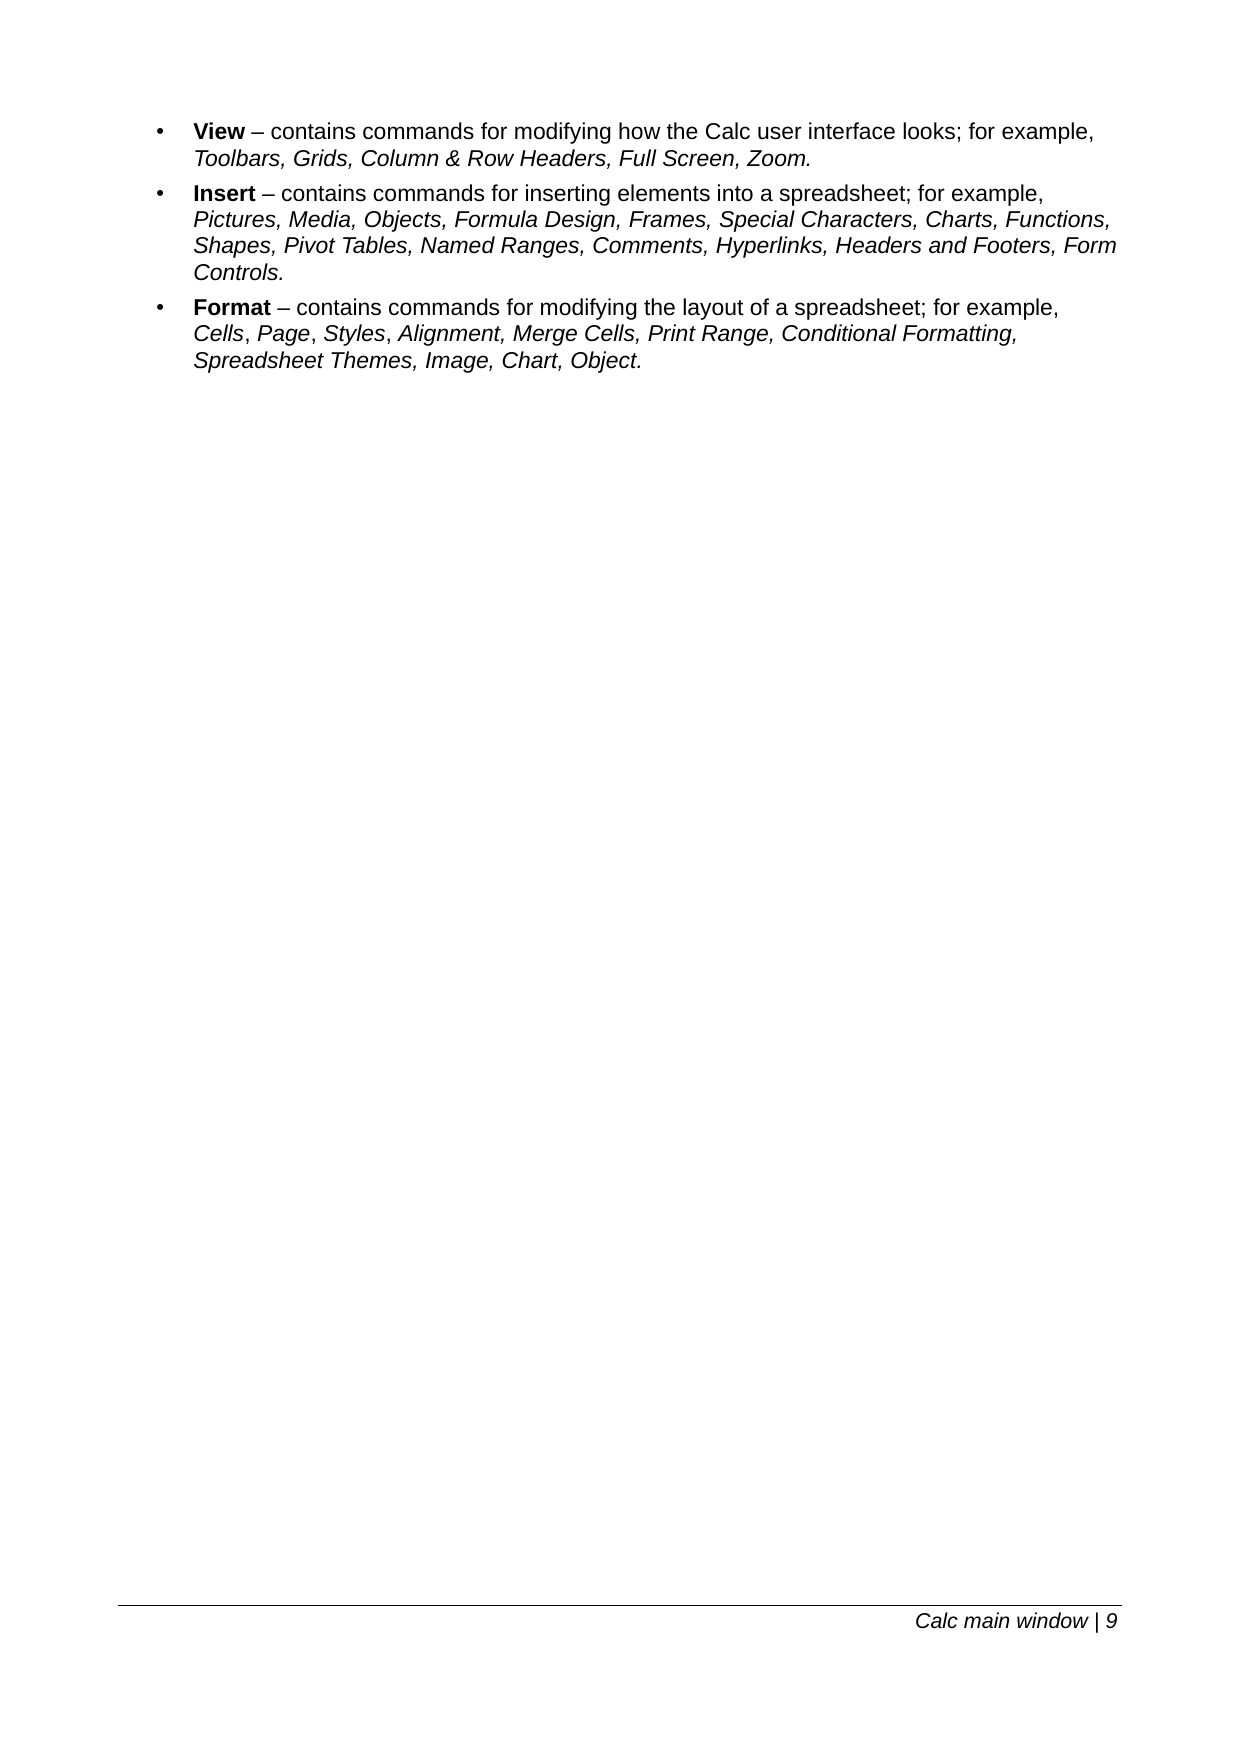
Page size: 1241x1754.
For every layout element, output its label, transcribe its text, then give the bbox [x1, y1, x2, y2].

list Insert – contains commands for inserting elements into a spreadsheet; for example, Pictures, Media, Objects, Formula Design, Frames, Special Characters, Charts, Functions, Shapes, Pivot Tables, Named Ranges, Comments, Hyperlinks, Headers and Footers, Form Controls. [156, 180, 1122, 285]
list Format – contains commands for modifying the layout of a spreadsheet; for example, Cells, Page, Styles, Alignment, Merge Cells, Print Range, Conditional Formatting, Spreadsheet Themes, Image, Chart, Object. [156, 294, 1122, 373]
list View – contains commands for modifying how the Calc user interface looks; for example, Toolbars, Grids, Column & Row Headers, Full Screen, Zoom. [156, 118, 1122, 171]
